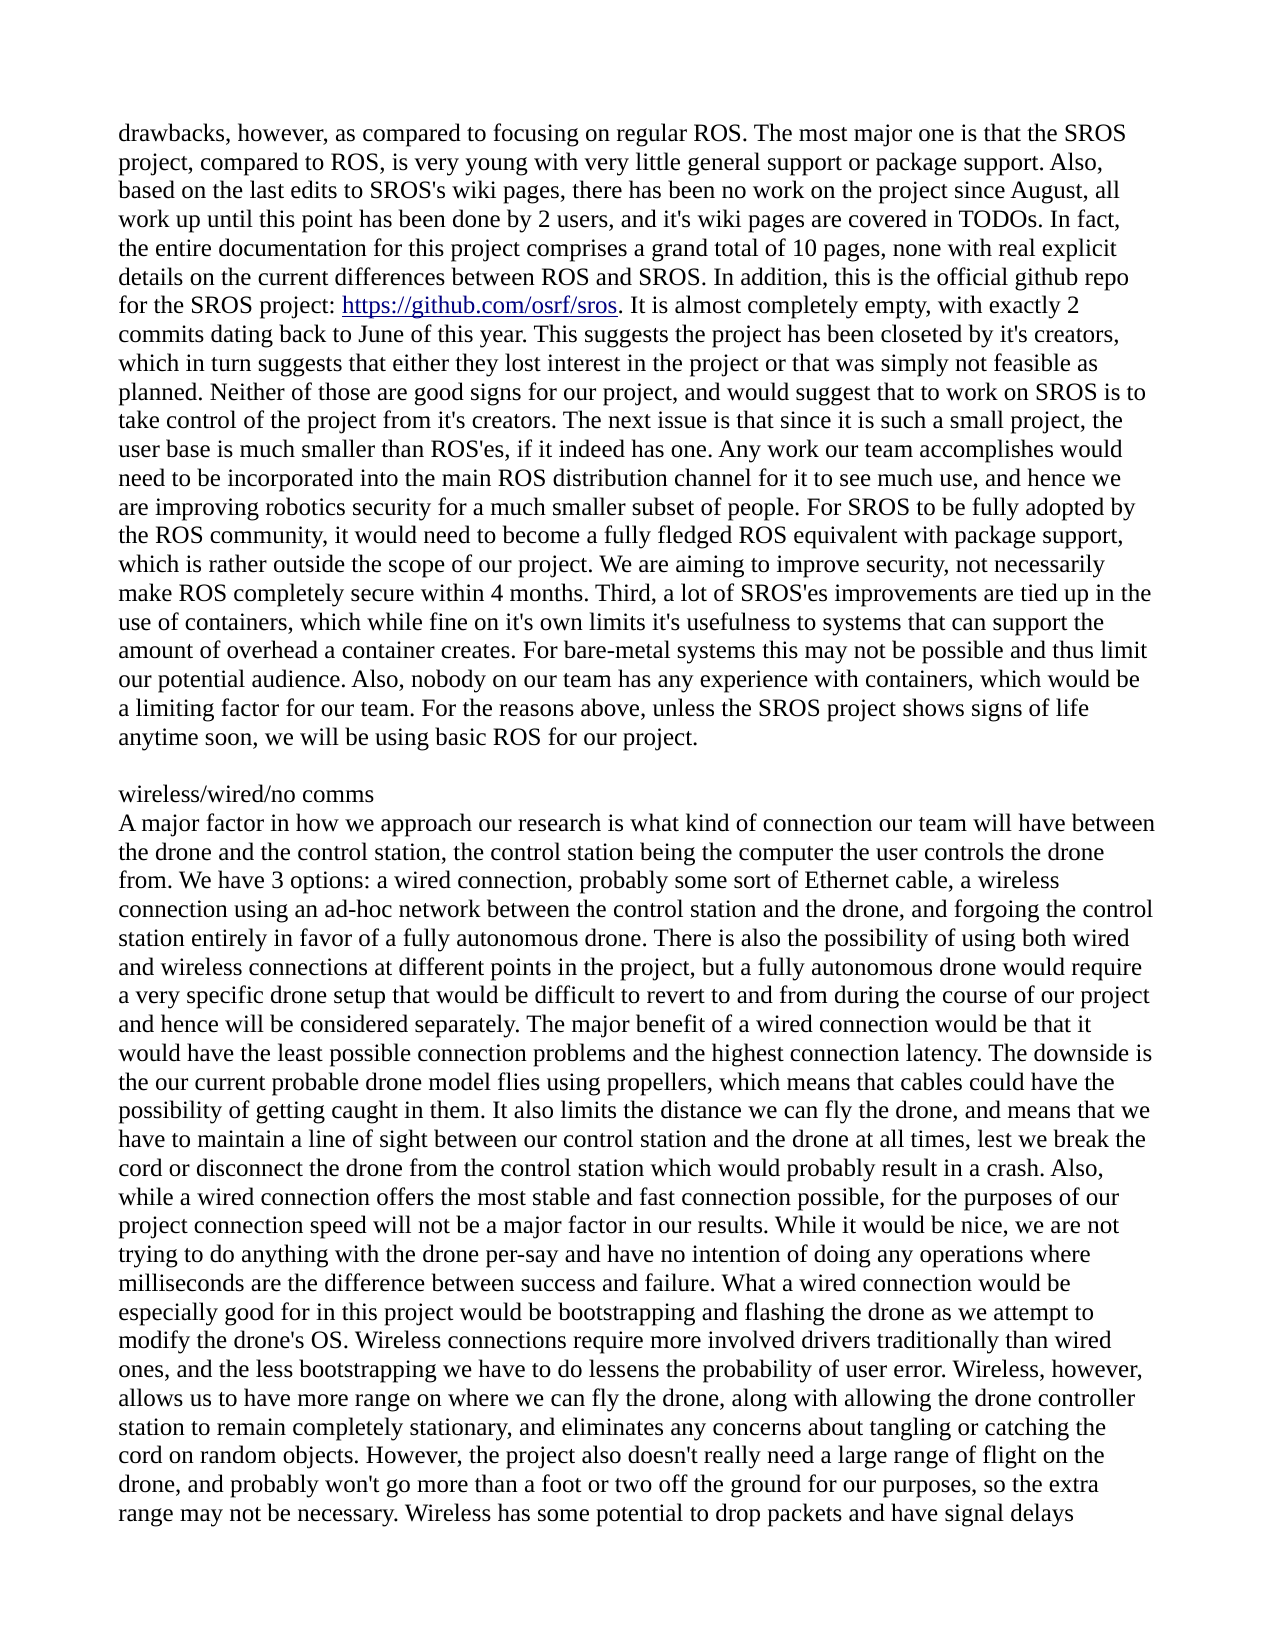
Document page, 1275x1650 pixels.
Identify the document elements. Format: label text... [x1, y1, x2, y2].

text allows us to have more range on where we can fly the drone, along with allowing the drone controller station to remain completely stationary, and eliminates any concerns about tangling or catching the cord on random objects. However, the project also doesn't really need a large range of flight on the drone, and probably won't go more than a foot or two off the ground for our purposes, so the extra range may not be necessary. Wireless has some potential to drop packets and have signal delays [118, 1383, 1157, 1527]
text A major factor in how we approach our research is what kind of connection our team will have between the drone and the control station, the control station being the computer the user controls the drone from. We have 3 options: a wired connection, probably some sort of Ethernet cable, a wireless connection using an ad-hoc network between the control station and the drone, and forgoing the control station entirely in favor of a fully autonomous drone. There is also the possibility of using both wired and wireless connections at different points in the project, but a fully autonomous drone would require a very specific drone setup that would be difficult to revert to and from during the course of our project and hence will be considered separately. The major benefit of a wired connection would be that it would have the least possible connection problems and the highest connection latency. The downside is the our current probable drone model flies using propellers, which means that cables could have the possibility of getting caught in them. It also limits the distance we can fly the drone, and means that we have to maintain a line of sight between our control station and the drone at all times, lest we break the cord or disconnect the drone from the control station which would probably result in a crash. Also, while a wired connection offers the most stable and fast connection possible, for the purposes of our project connection speed will not be a major factor in our results. While it would be nice, we are not trying to do anything with the drone per-say and have no intention of doing any operations where milliseconds are the difference between success and failure. What a wired connection would be especially good for in this project would be bootstrapping and flashing the drone as we attempt to modify the drone's OS. Wireless connections require more involved drivers traditionally than wired ones, and the less bootstrapping we have to do lessens the probability of user error. Wireless, however, [118, 808, 1157, 1383]
text wireless/wired/no comms [118, 779, 1157, 808]
text drawbacks, however, as compared to focusing on regular ROS. The most major one is that the SROS project, compared to ROS, is very young with very little general support or package support. Also, based on the last edits to SROS's wiki pages, there has been no work on the project since August, all work up until this point has been done by 2 users, and it's wiki pages are covered in TODOs. In fact, the entire documentation for this project comprises a grand total of 10 pages, none with real explicit details on the current differences between ROS and SROS. In addition, this is the official github repo for the SROS project: https://github.com/osrf/sros. It is almost completely empty, with exactly 2 commits dating back to June of this year. This suggests the project has been closeted by it's creators, which in turn suggests that either they lost interest in the project or that was simply not feasible as planned. Neither of those are good signs for our project, and would suggest that to work on SROS is to take control of the project from it's creators. The next issue is that since it is such a small project, the user base is much smaller than ROS'es, if it indeed has one. Any work our team accomplishes would need to be incorporated into the main ROS distribution channel for it to see much use, and hence we are improving robotics security for a much smaller subset of people. For SROS to be fully adopted by the ROS community, it would need to become a fully fledged ROS equivalent with package support, which is rather outside the scope of our project. We are aiming to improve security, not necessarily make ROS completely secure within 4 months. Third, a lot of SROS'es improvements are tied up in the use of containers, which while fine on it's own limits it's usefulness to systems that can support the amount of overhead a container creates. For bare-metal systems this may not be possible and thus limit our potential audience. Also, nobody on our team has any experience with containers, which would be a limiting factor for our team. For the reasons above, unless the SROS project shows signs of life anytime soon, we will be using basic ROS for our project. [118, 118, 1157, 751]
